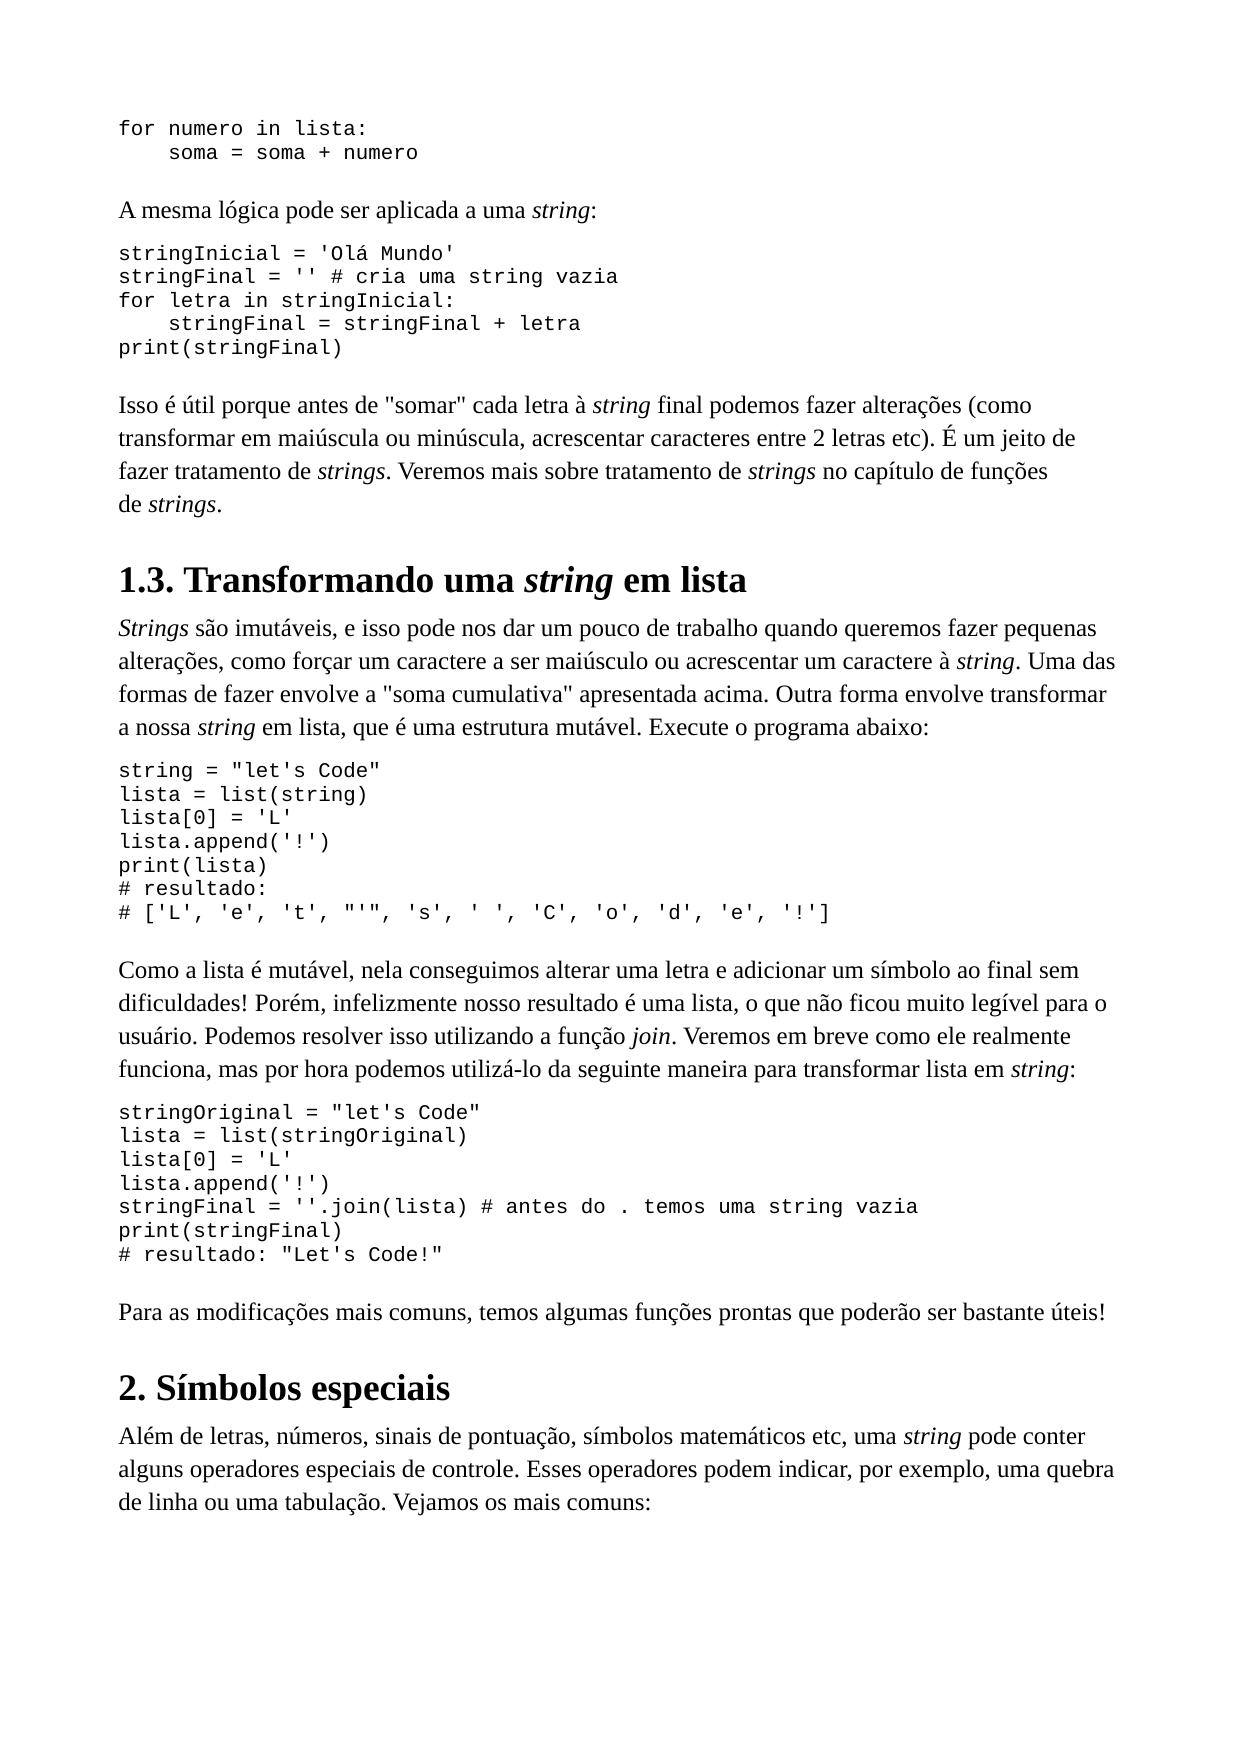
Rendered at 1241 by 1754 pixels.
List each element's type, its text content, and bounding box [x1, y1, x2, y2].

text lista.append('!') [118, 831, 1122, 854]
text soma = soma + numero [118, 142, 1122, 165]
text lista = list(string) [118, 784, 1122, 807]
text stringFinal = stringFinal + letra [118, 313, 1122, 337]
subtitle 2. Símbolos especiais [118, 1365, 1122, 1408]
text # resultado: [118, 878, 1122, 902]
text print(stringFinal) [118, 1220, 1122, 1243]
text lista[0] = 'L' [118, 1149, 1122, 1173]
text string = "let's Code" [118, 760, 1122, 784]
subtitle 1.3. Transformando uma string em lista [118, 558, 1122, 601]
text A mesma lógica pode ser aplicada a uma string: [118, 195, 1122, 224]
text lista.append('!') [118, 1173, 1122, 1196]
text stringFinal = '' # cria uma string vazia [118, 266, 1122, 290]
text stringOriginal = "let's Code" [118, 1102, 1122, 1125]
text stringInicial = 'Olá Mundo' [118, 242, 1122, 266]
text print(lista) [118, 854, 1122, 878]
text lista[0] = 'L' [118, 807, 1122, 831]
text # resultado: "Let's Code!" [118, 1243, 1122, 1267]
text stringFinal = ''.join(lista) # antes do . temos uma string vazia [118, 1196, 1122, 1220]
text for letra in stringInicial: [118, 290, 1122, 313]
text # ['L', 'e', 't', "'", 's', ' ', 'C', 'o', 'd', 'e', '!'] [118, 902, 1122, 926]
text lista = list(stringOriginal) [118, 1125, 1122, 1149]
text Como a lista é mutável, nela conseguimos alterar uma letra e adicionar um símbolo ao final sem dificuldades! Porém, infelizmente nosso resultado é uma lista, o que não ficou muito legível para o usuário. Podemos resolver isso utilizando a função join. Veremos em breve como ele realmente funciona, mas por hora podemos utilizá-lo da seguinte maneira para transformar lista em string: [118, 955, 1122, 1083]
text Além de letras, números, sinais de pontuação, símbolos matemáticos etc, uma string pode conter alguns operadores especiais de controle. Esses operadores podem indicar, por exemplo, uma quebra de linha ou uma tabulação. Vejamos os mais comuns: [118, 1421, 1122, 1516]
text Isso é útil porque antes de "somar" cada letra à string final podemos fazer alterações (como transformar em maiúscula ou minúscula, acrescentar caracteres entre 2 letras etc). É um jeito de fazer tratamento de strings. Veremos mais sobre tratamento de strings no capítulo de funções de strings. [118, 390, 1122, 518]
text Strings são imutáveis, e isso pode nos dar um pouco de trabalho quando queremos fazer pequenas alterações, como forçar um caractere a ser maiúsculo ou acrescentar um caractere à string. Uma das formas de fazer envolve a "soma cumulativa" apresentada acima. Outra forma envolve transformar a nossa string em lista, que é uma estrutura mutável. Execute o programa abaixo: [118, 613, 1122, 741]
text print(stringFinal) [118, 337, 1122, 361]
text for numero in lista: [118, 118, 1122, 142]
text Para as modificações mais comuns, temos algumas funções prontas que poderão ser bastante úteis! [118, 1297, 1122, 1325]
